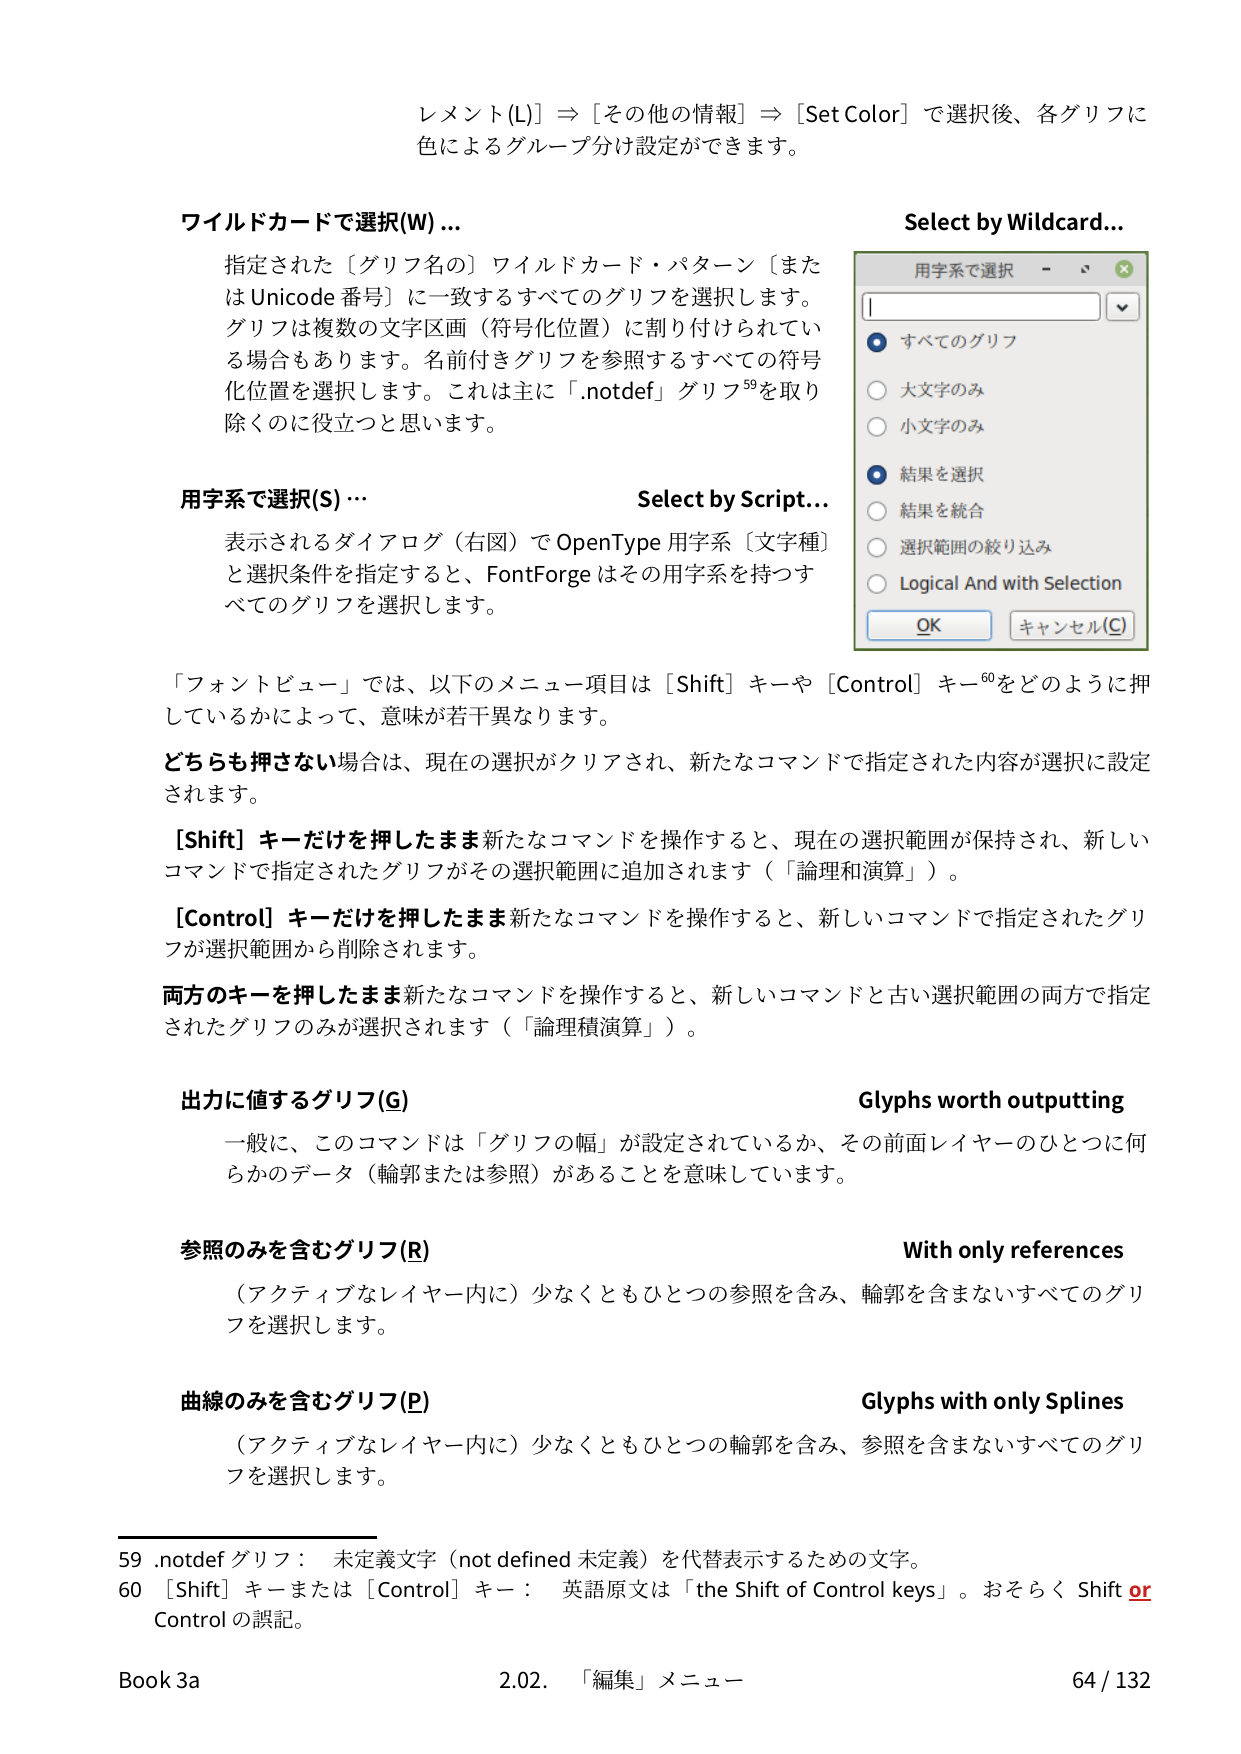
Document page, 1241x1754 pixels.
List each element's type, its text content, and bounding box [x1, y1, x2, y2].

text ［Shift］キーだけを押したまま新たなコマンドを操作すると、現在の選択範囲が保持され、新しいコマンドで指定されたグリフがその選択範囲に追加されます（「論理和演算」）。 [150, 817, 1163, 886]
text 両方のキーを押したまま新たなコマンドを操作すると、新しいコマンドと古い選択範囲の両方で指定されたグリフのみが選択されます（「論理積演算」）。 [150, 972, 1163, 1047]
text 「フォントビュー」では、以下のメニュー項目は［Shift］キーや［Control］キーをどのように押しているかによって、意味が若干異なります。 [150, 662, 1163, 731]
text どちらも押さない場合は、現在の選択がクリアされ、新たなコマンドで指定された内容が選択に設定されます。 [150, 739, 1163, 808]
table_header 出力に値するグリフ(G) Glyphs worth outputting 一般に、このコマンドは「グリフの幅」が設定されているか、その前面レイヤーのひとつに何らかのデータ（輪郭または参照）があることを意味しています。 [177, 1062, 1152, 1213]
table_header レメント(L)］⇒［その他の情報］⇒［Set Color］で選択後、各グリフに色によるグループ分け設定ができます。 [177, 89, 1152, 184]
table_cell 参照のみを含むグリフ(R) With only references （アクティブなレイヤー内に）少なくともひとつの参照を含み、輪郭を含まないすべてのグリフを選択します。 [177, 1213, 1152, 1364]
text ［Control］キーだけを押したまま新たなコマンドを操作すると、新しいコマンドで指定されたグリフが選択範囲から削除されます。 [150, 895, 1163, 964]
table_cell 曲線のみを含むグリフ(P) Glyphs with only Splines （アクティブなレイヤー内に）少なくともひとつの輪郭を含み、参照を含まないすべてのグリフを選択します。 [177, 1364, 1152, 1514]
table_cell ワイルドカードで選択(W) ... Select by Wildcard... 指定された〔グリフ名の〕ワイルドカード・パターン〔またはUnicode番号〕に一致するすべてのグリフを選択します。グリフは複数の文字区画（符号化位置）に割り付けられている場合もあります。名前付きグリフを参照するすべての符号化位置を選択します。これは主に「.notdef」グリフを取り除くのに役立つと思います。 [177, 184, 1152, 461]
picture [853, 251, 1149, 651]
text ［Shift］キーまたは［Control］キー： 英語原文は「the Shift of Control keys」。おそらく Shift or Control の誤記。 [118, 1574, 1152, 1634]
table_cell 用字系で選択(S) … Select by Script… 表示されるダイアログ（右図）でOpenType 用字系〔文字種〕 と選択条件を指定すると、FontForge はその用字系を持つす べてのグリフを選択します。 [177, 461, 853, 644]
